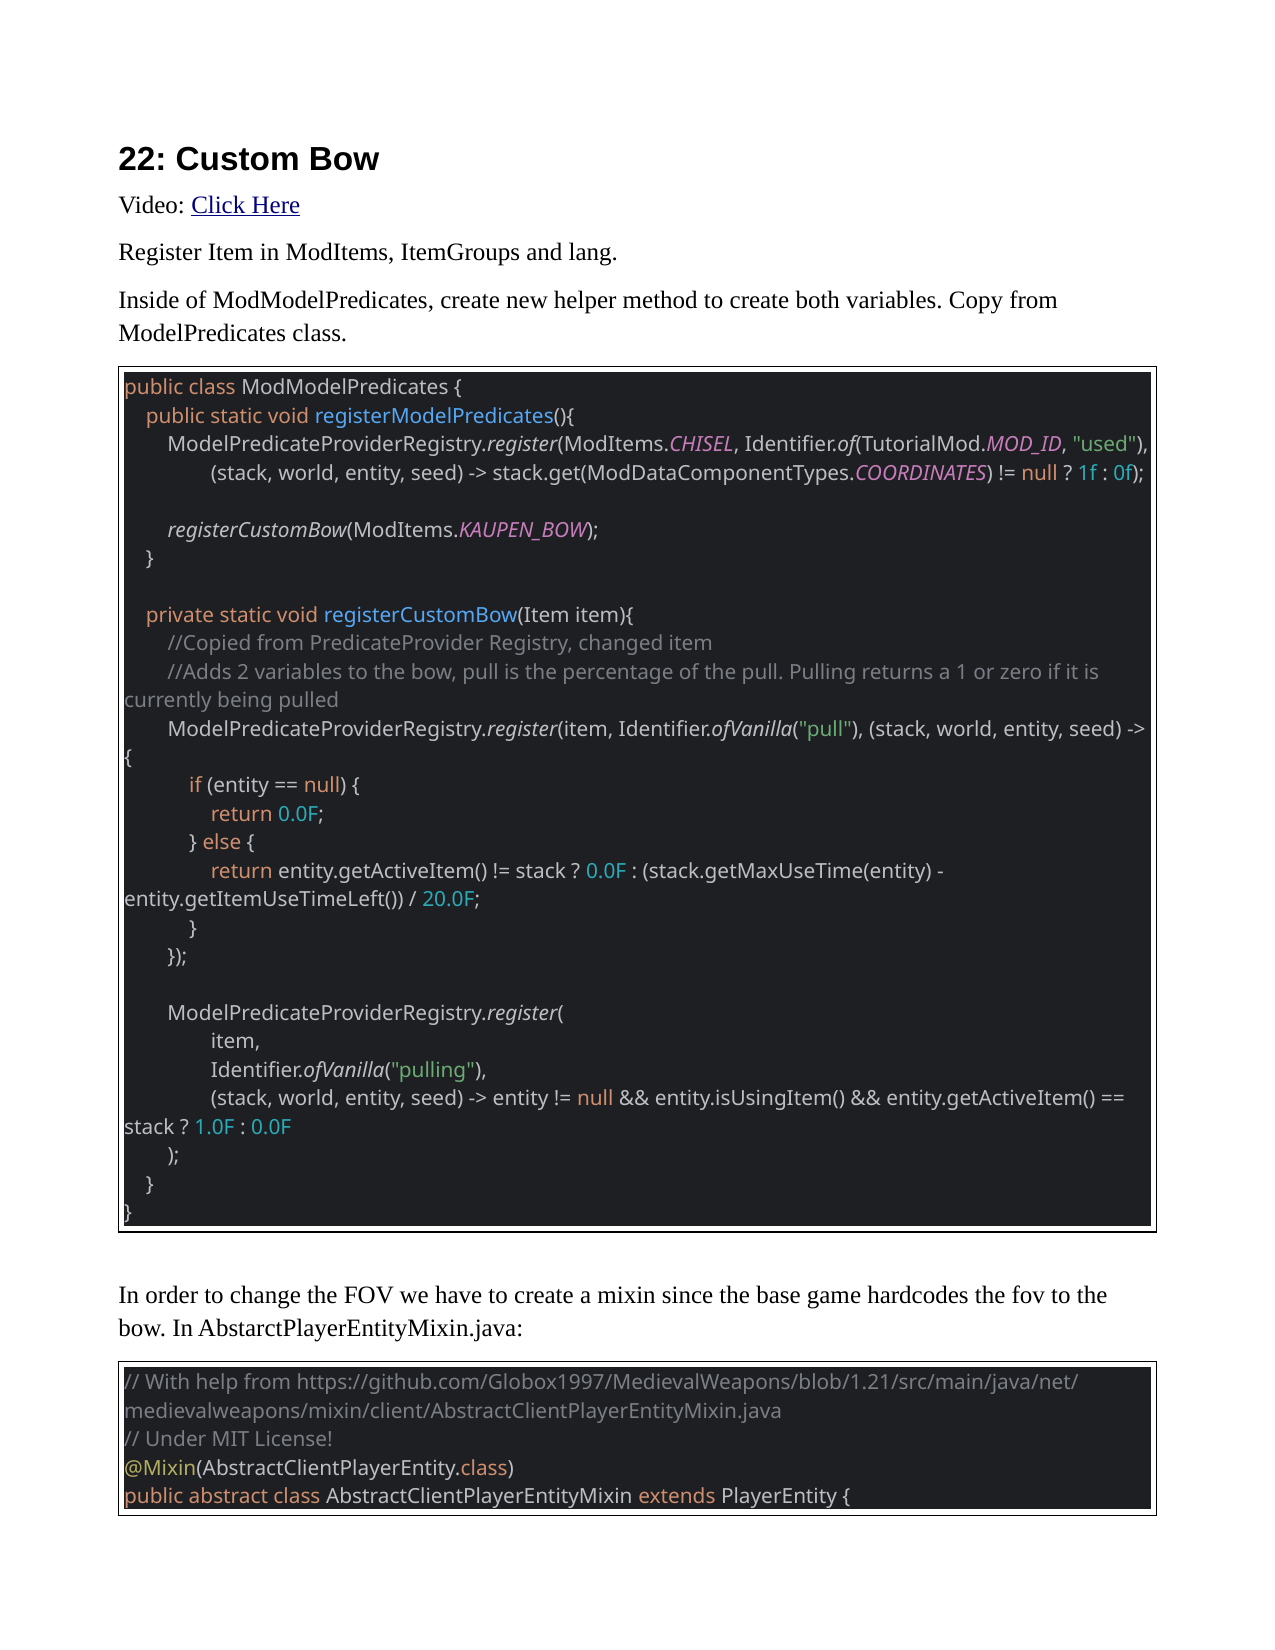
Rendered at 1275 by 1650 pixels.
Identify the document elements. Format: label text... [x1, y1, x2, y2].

table_header // With help from https://github.com/Globox1997/MedievalWeapons/blob/1.21/src/main/java/net/medievalweapons/mixin/client/AbstractClientPlayerEntityMixin.java // Under MIT License! @Mixin(AbstractClientPlayerEntity.class) public abstract class AbstractClientPlayerEntityMixin extends PlayerEntity { [119, 1362, 1156, 1515]
subtitle 22: Custom Bow [118, 139, 1157, 177]
text Video: Click Here [118, 190, 1157, 219]
text Inside of ModModelPredicates, create new helper method to create both variables. Copy from ModelPredicates class. [118, 285, 1157, 347]
table_header public class ModModelPredicates { public static void registerModelPredicates(){ ModelPredicateProviderRegistry.register(ModItems.CHISEL, Identifier.of(TutorialMod.MOD_ID, "used"), (stack, world, entity, seed) -> stack.get(ModDataComponentTypes.COORDINATES) != null ? 1f : 0f); registerCustomBow(ModItems.KAUPEN_BOW); } private static void registerCustomBow(Item item){ //Copied from PredicateProvider Registry, changed item //Adds 2 variables to the bow, pull is the percentage of the pull. Pulling returns a 1 or zero if it is currently being pulled ModelPredicateProviderRegistry.register(item, Identifier.ofVanilla("pull"), (stack, world, entity, seed) -> { if (entity == null) { return 0.0F; } else { return entity.getActiveItem() != stack ? 0.0F : (stack.getMaxUseTime(entity) - entity.getItemUseTimeLeft()) / 20.0F; } }); ModelPredicateProviderRegistry.register( item, Identifier.ofVanilla("pulling"), (stack, world, entity, seed) -> entity != null && entity.isUsingItem() && entity.getActiveItem() == stack ? 1.0F : 0.0F ); } } [119, 367, 1156, 1231]
text Register Item in ModItems, ItemGroups and lang. [118, 237, 1157, 266]
text In order to change the FOV we have to create a mixin since the base game hardcodes the fov to the bow. In AbstarctPlayerEntityMixin.java: [118, 1280, 1157, 1342]
